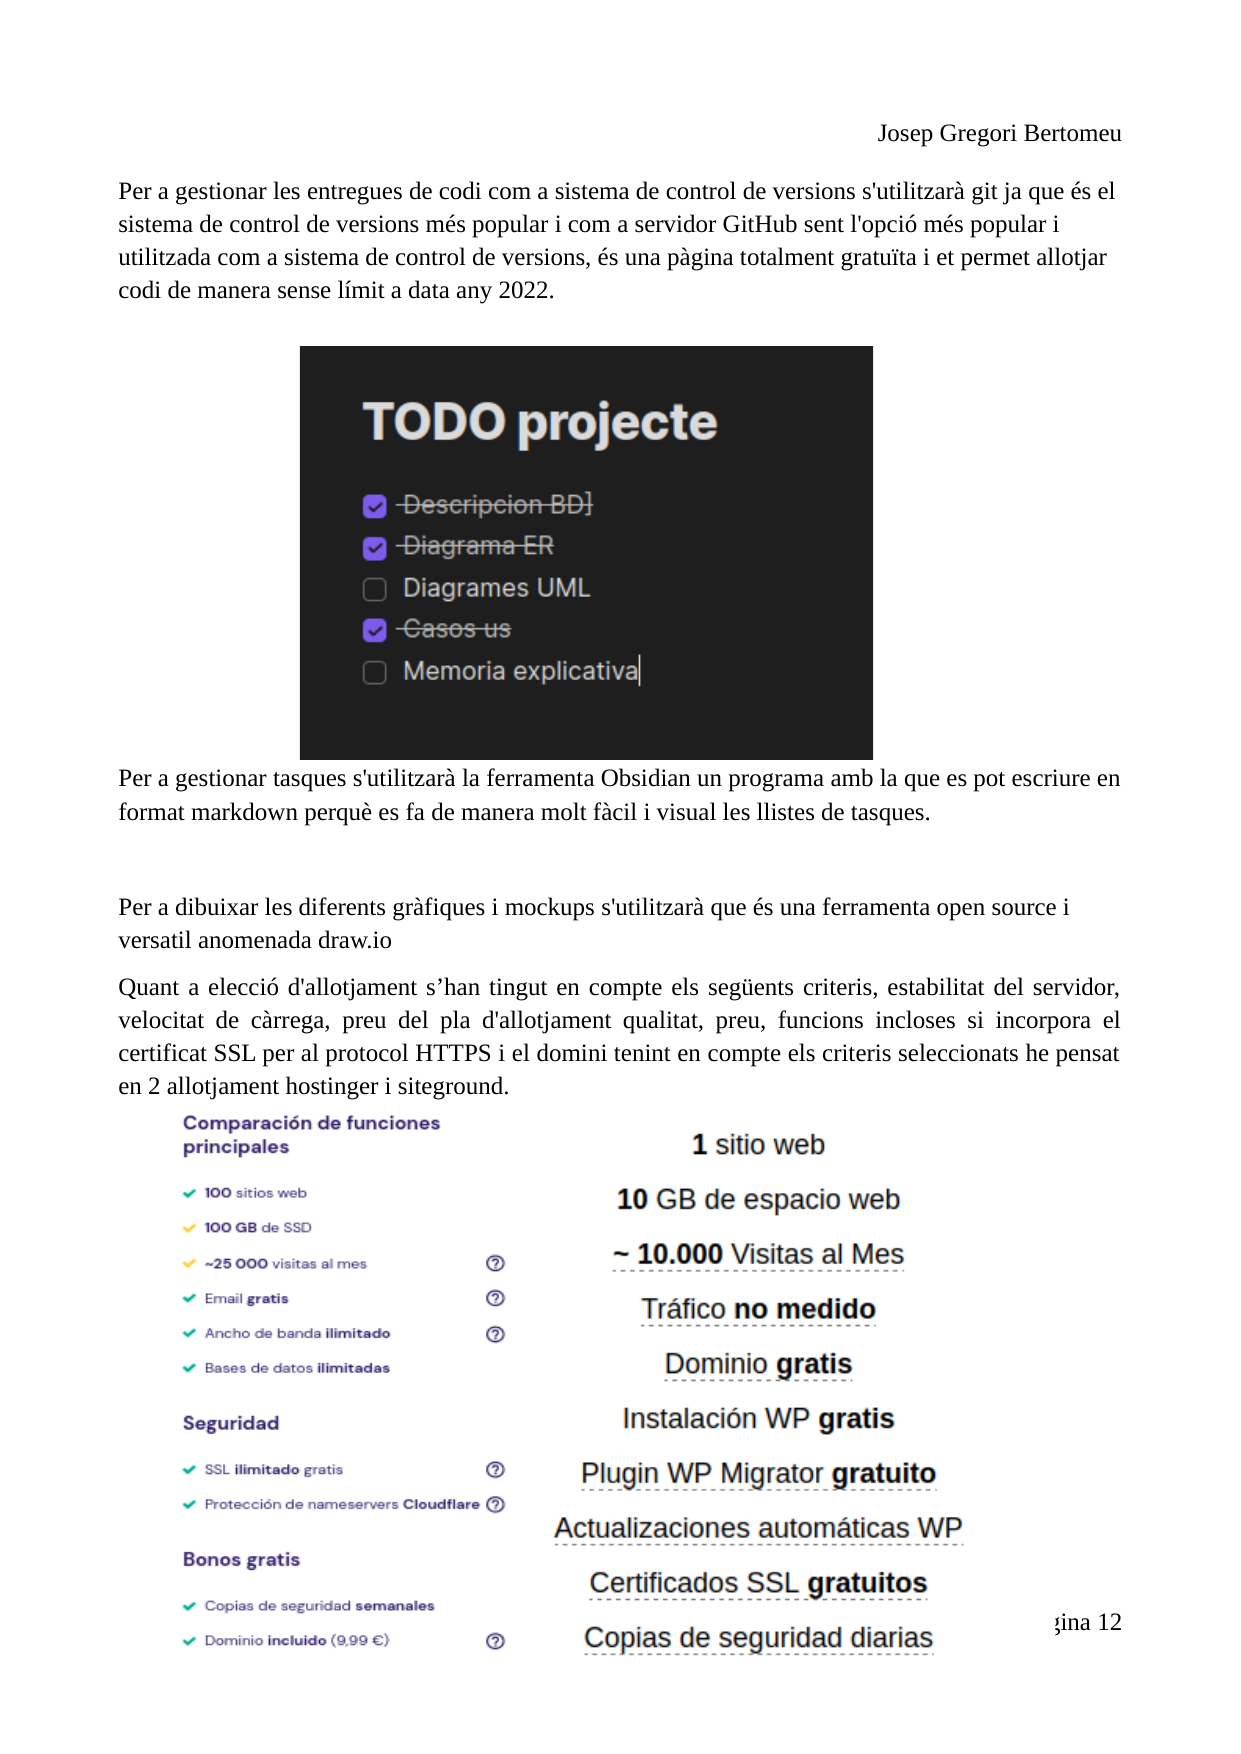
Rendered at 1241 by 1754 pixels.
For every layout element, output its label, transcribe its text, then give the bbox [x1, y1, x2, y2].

text Per a gestionar tasques s'utilitzarà la ferramenta Obsidian un programa amb la que es pot escriure en format markdown perquè es fa de manera molt fàcil i visual les llistes de tasques. [118, 323, 1122, 825]
picture [299, 346, 874, 760]
picture [164, 1106, 532, 1669]
picture [549, 1106, 1056, 1660]
text Per a dibuixar les diferents gràfiques i mockups s'utilitzarà que és una ferramenta open source i versatil anomenada draw.io [118, 892, 1122, 953]
text Per a gestionar les entregues de codi com a sistema de control de versions s'utilitzarà git ja que és el sistema de control de versions més popular i com a servidor GitHub sent l'opció més popular i utilitzada com a sistema de control de versions, és una pàgina totalment gratuïta i et permet allotjar codi de manera sense límit a data any 2022. [118, 176, 1122, 304]
text Quant a elecció d'allotjament s’han tingut en compte els següents criteris, estabilitat del servidor, velocitat de càrrega, preu del pla d'allotjament qualitat, preu, funcions incloses si incorpora el certificat SSL per al protocol HTTPS i el domini tenint en compte els criteris seleccionats he pensat en 2 allotjament hostinger i siteground. [118, 972, 1122, 1100]
